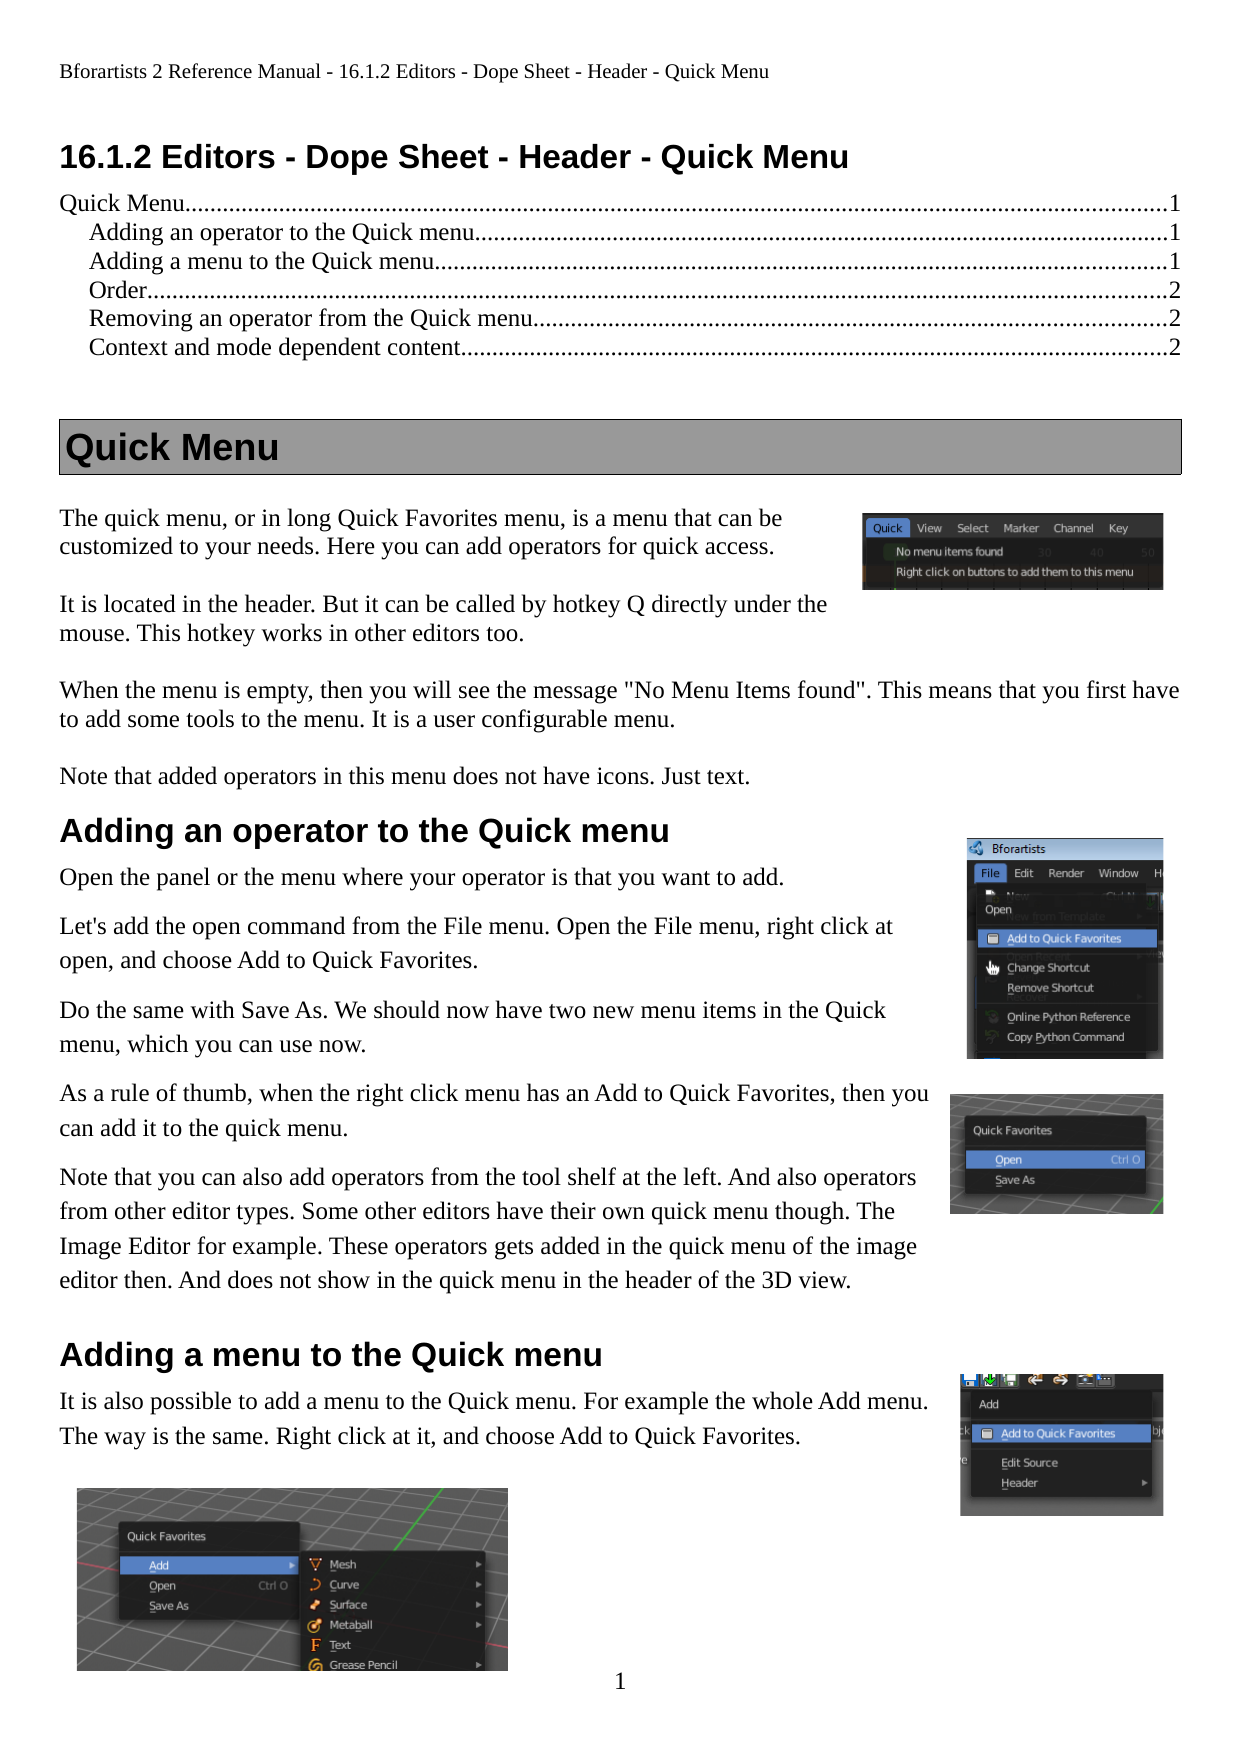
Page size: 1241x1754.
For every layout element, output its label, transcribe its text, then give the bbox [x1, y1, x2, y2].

subtitle 16.1.2 Editors - Dope Sheet - Header - Quick Menu [59, 138, 1181, 176]
text Note that added operators in this menu does not have icons. Just text. [59, 761, 1181, 790]
text It is located in the header. But it can be called by hotkey Q directly under the mouse. This hotkey works in other editors too. [59, 589, 1181, 646]
picture [960, 1374, 1164, 1516]
text Adding an operator to the Quick menu 1 [88, 217, 1181, 246]
text Order 2 [88, 275, 1181, 303]
text Let's add the open command from the File menu. Open the File menu, right click at open, and choose Add to Quick Favorites. [59, 911, 966, 974]
text Removing an operator from the Quick menu 2 [88, 303, 1181, 332]
table_header Quick Menu [60, 420, 1181, 474]
text The quick menu, or in long Quick Favorites menu, is a menu that can be customized to your needs. Here you can add operators for quick access. [59, 503, 1181, 560]
picture [76, 1488, 508, 1671]
picture [966, 838, 1164, 1059]
text When the menu is empty, then you will see the message "No Menu Items found". This means that you first have to add some tools to the menu. It is a user configurable menu. [59, 675, 1181, 733]
picture [862, 513, 1164, 590]
text Quick Menu 1 [59, 188, 1181, 217]
text Context and mode dependent content 2 [88, 332, 1181, 361]
text Do the same with Save As. We should now have two new menu items in the Quick menu, which you can use now. [59, 995, 966, 1058]
subtitle Adding an operator to the Quick menu [59, 811, 1181, 849]
text As a rule of thumb, when the right click menu has an Add to Quick Favorites, then you can add it to the quick menu. [59, 1078, 1181, 1141]
subtitle Adding a menu to the Quick menu [59, 1335, 1181, 1374]
picture [950, 1094, 1164, 1214]
text Open the panel or the menu where your operator is that you want to add. [59, 862, 966, 891]
text It is also possible to add a menu to the Quick menu. For example the whole Add menu. The way is the same. Right click at it, and choose Add to Quick Favorites. [59, 1386, 960, 1449]
text Adding a menu to the Quick menu 1 [88, 246, 1181, 275]
text Note that you can also add operators from the tool shelf at the left. And also operators from other editor types. Some other editors have their own quick menu though. The Image Editor for example. These operators gets added in the quick menu of the image editor then. And does not show in the quick menu in the header of the 3D view. [59, 1162, 1181, 1294]
